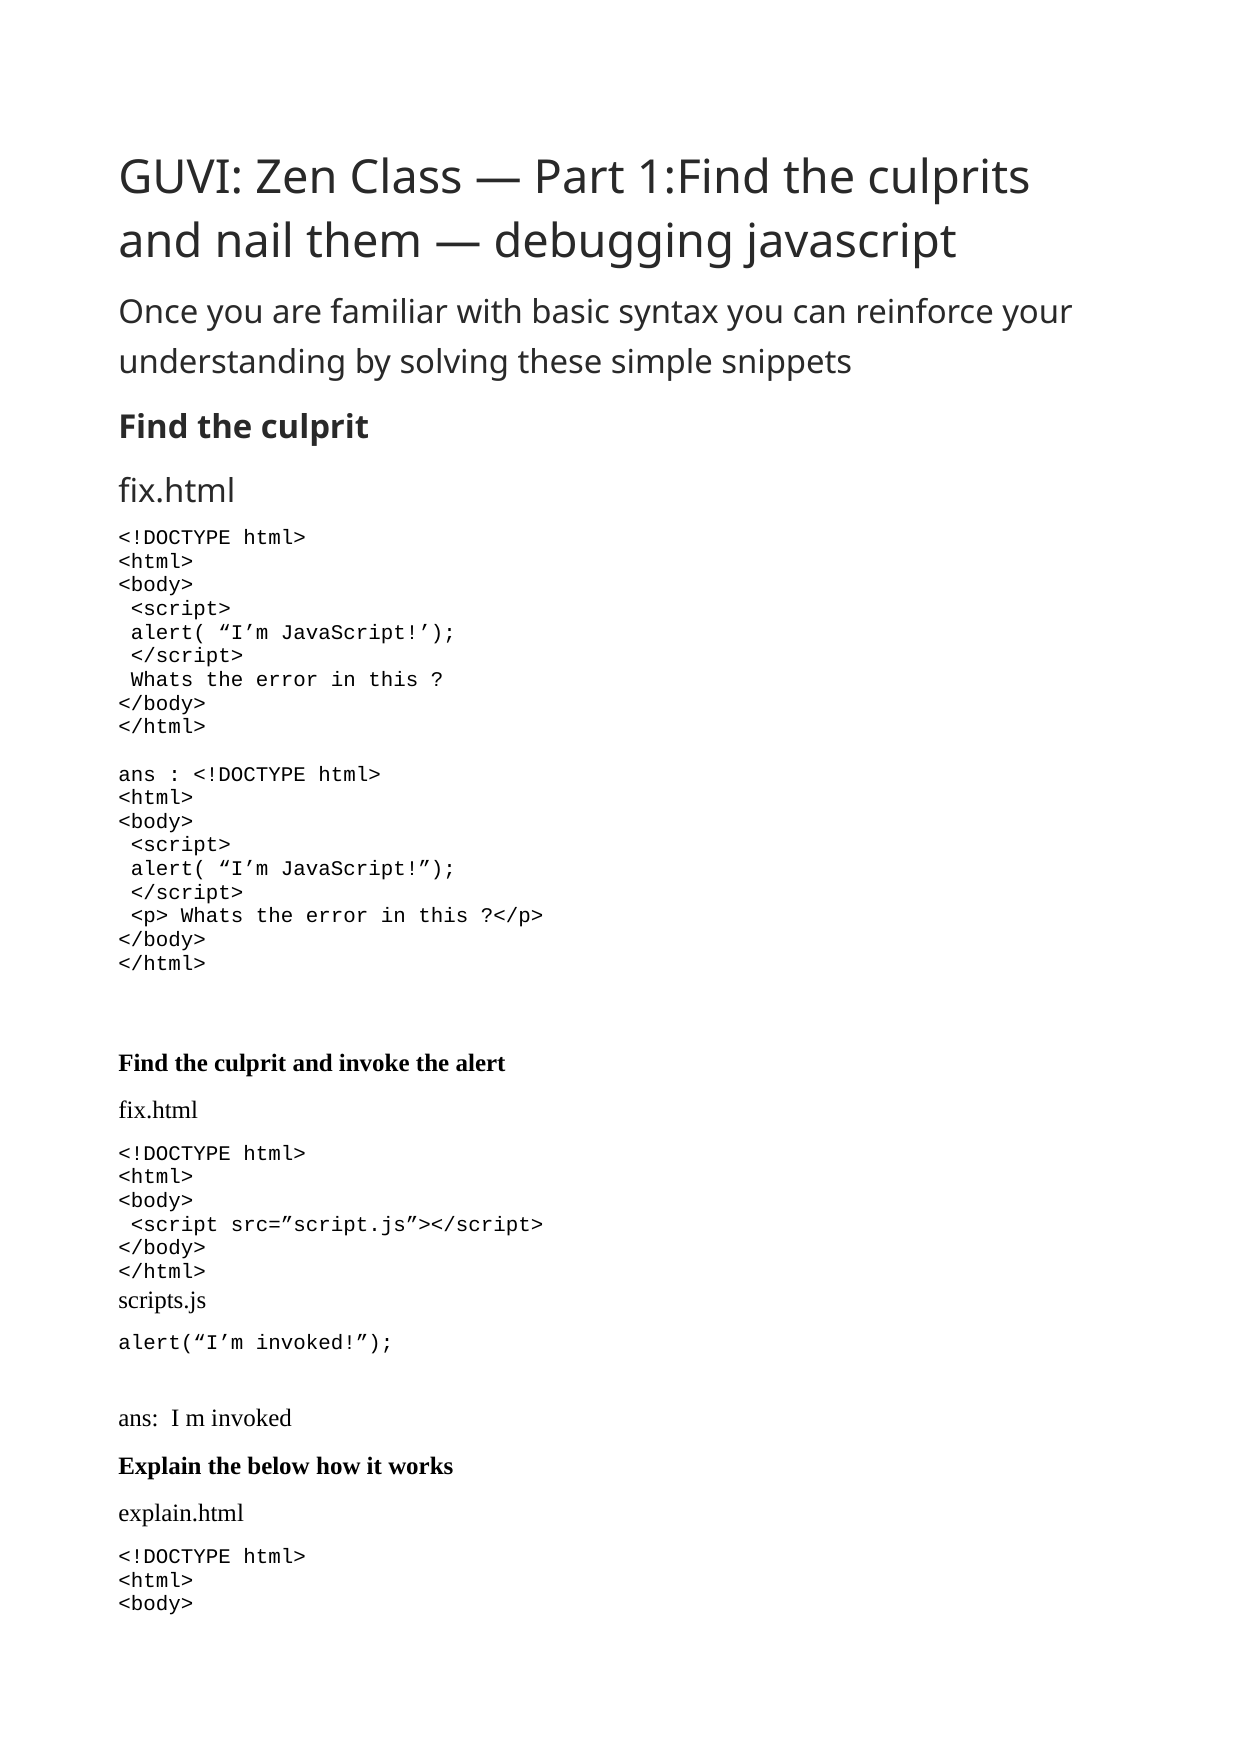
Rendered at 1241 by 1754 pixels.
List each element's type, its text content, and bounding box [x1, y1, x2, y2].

text <body> [118, 1593, 1122, 1617]
subtitle GUVI: Zen Class — Part 1:Find the culprits and nail them — debugging javascript [118, 143, 1122, 271]
text </html> [118, 953, 1122, 976]
text scripts.js [118, 1285, 1122, 1313]
text Find the culprit [118, 398, 1122, 448]
text </body> [118, 929, 1122, 953]
text Find the culprit and invoke the alert [118, 1048, 1122, 1076]
text explain.html [118, 1498, 1122, 1527]
text </script> [118, 882, 1122, 905]
text alert( “I’m JavaScript!”); [118, 858, 1122, 882]
text <!DOCTYPE html> [118, 1143, 1122, 1166]
text </html> [118, 716, 1122, 740]
text Once you are familiar with basic syntax you can reinforce your understanding by solving these simple snippets [118, 283, 1122, 383]
text <body> [118, 574, 1122, 598]
text alert(“I’m invoked!”); [118, 1332, 1122, 1356]
text <script> [118, 598, 1122, 622]
text <html> [118, 1166, 1122, 1190]
text </body> [118, 1237, 1122, 1261]
text <html> [118, 787, 1122, 811]
text </script> [118, 645, 1122, 669]
text <html> [118, 551, 1122, 574]
text <!DOCTYPE html> [118, 1546, 1122, 1570]
text <!DOCTYPE html> [118, 527, 1122, 551]
text </html> [118, 1261, 1122, 1285]
text fix.html [118, 462, 1122, 512]
text fix.html [118, 1095, 1122, 1124]
text </body> [118, 693, 1122, 716]
text ans : <!DOCTYPE html> [118, 763, 1122, 787]
text <body> [118, 811, 1122, 834]
text <body> [118, 1190, 1122, 1214]
text Explain the below how it works [118, 1451, 1122, 1479]
text <p> Whats the error in this ?</p> [118, 905, 1122, 929]
text <script> [118, 834, 1122, 858]
text alert( “I’m JavaScript!’); [118, 622, 1122, 645]
text ans: I m invoked [118, 1403, 1122, 1432]
text Whats the error in this ? [118, 669, 1122, 693]
text <script src=”script.js”></script> [118, 1214, 1122, 1237]
text <html> [118, 1570, 1122, 1593]
